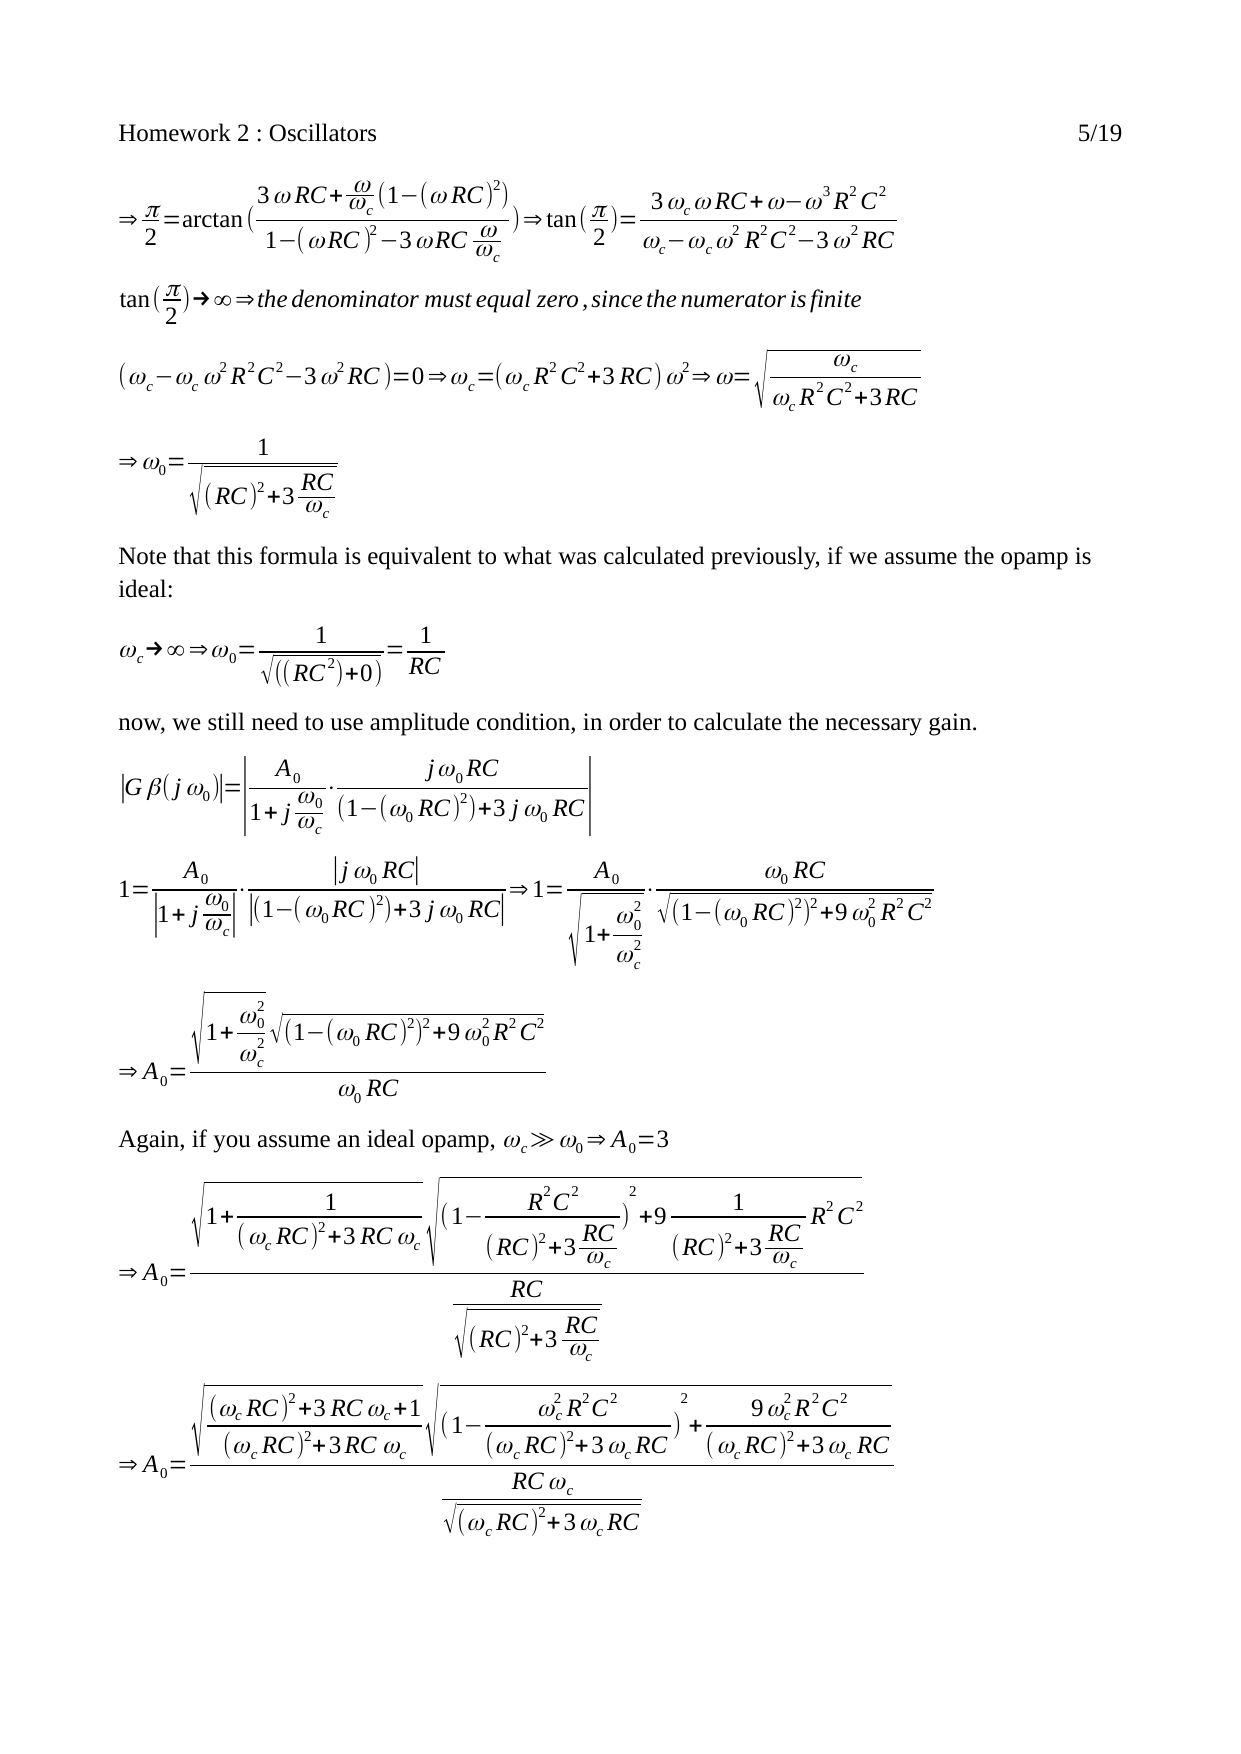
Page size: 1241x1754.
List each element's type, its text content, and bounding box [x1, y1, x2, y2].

text Note that this formula is equivalent to what was calculated previously, if we assume the opamp is ideal: [118, 541, 1122, 603]
text now, we still need to use amplitude condition, in order to calculate the necessary gain. [118, 707, 1122, 736]
text Again, if you assume an ideal opamp, [118, 1124, 1122, 1157]
